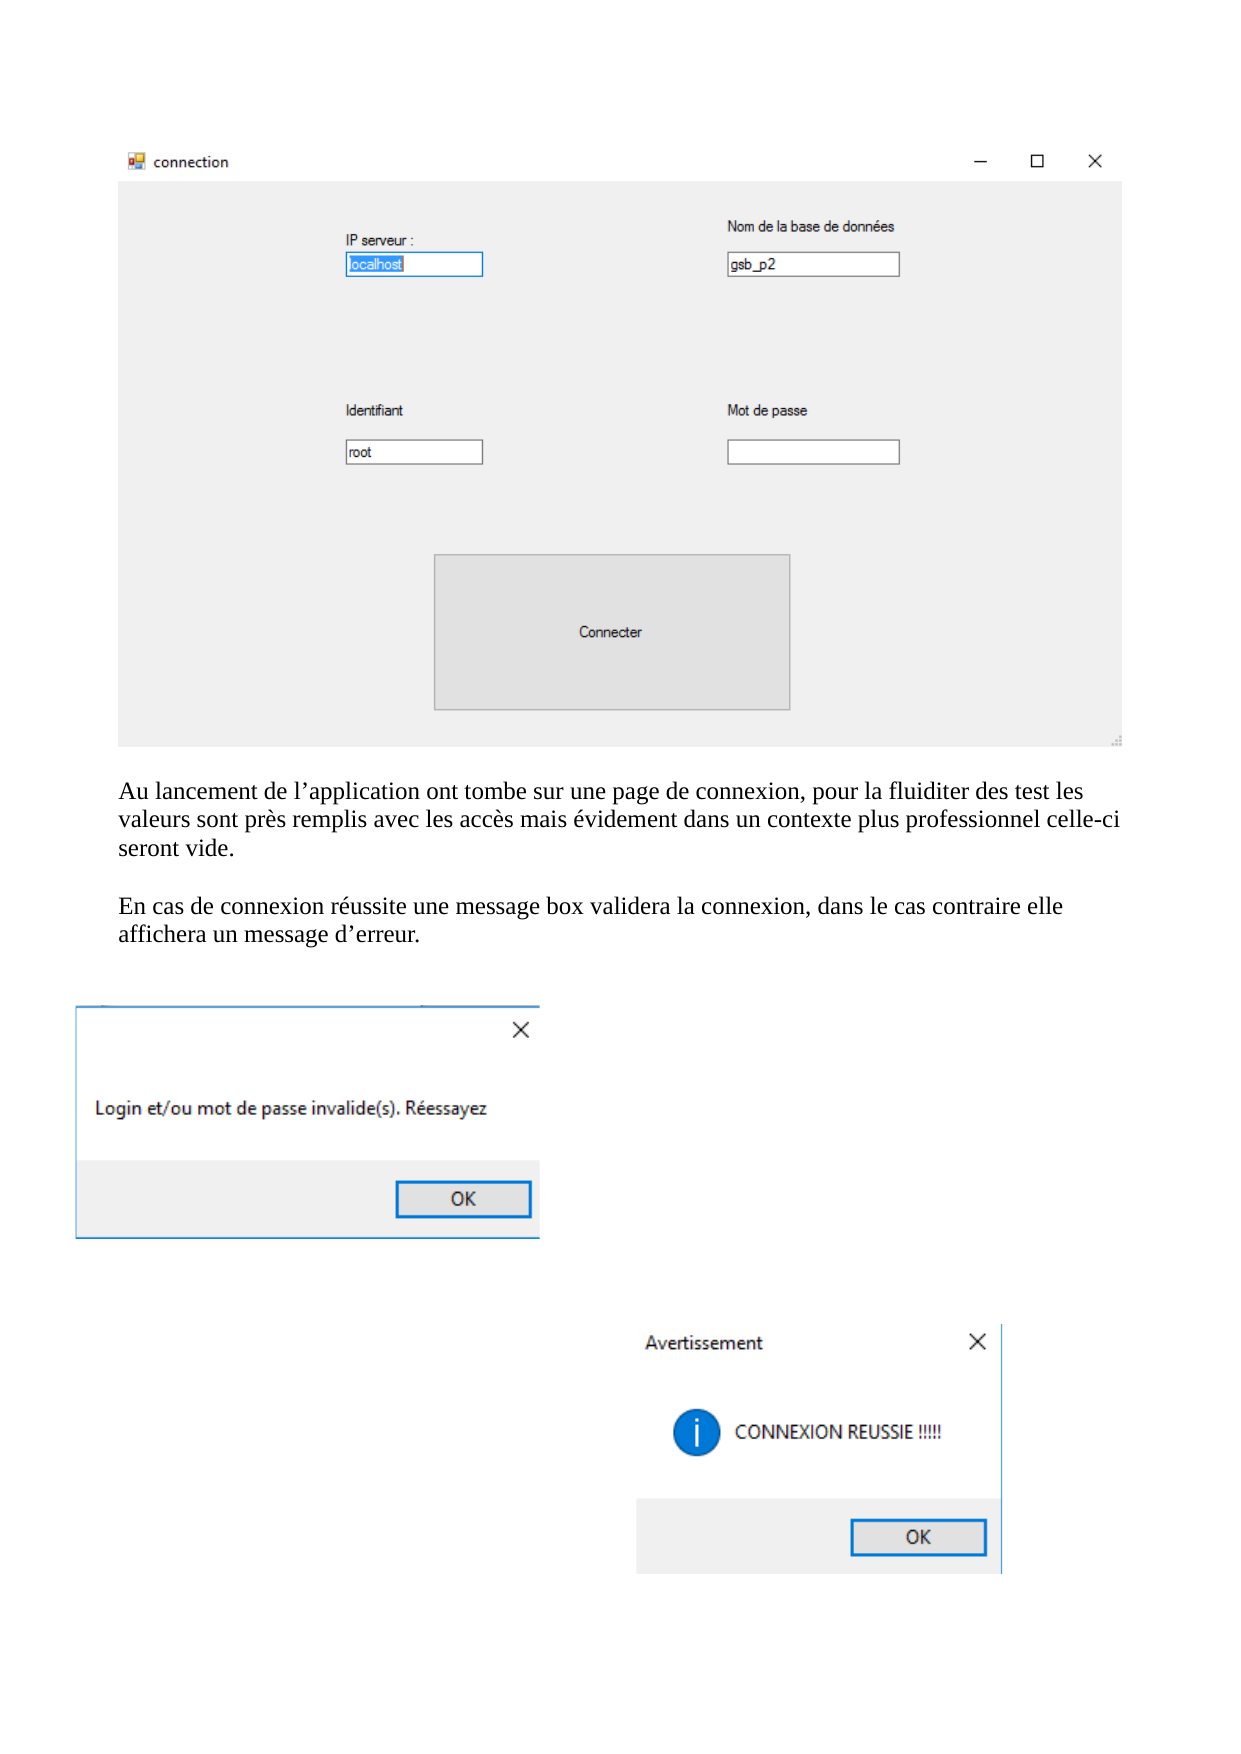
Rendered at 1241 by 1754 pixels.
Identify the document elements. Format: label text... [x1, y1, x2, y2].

picture [75, 1005, 540, 1239]
picture [636, 1324, 1003, 1574]
picture [118, 146, 1123, 747]
text Au lancement de l’application ont tombe sur une page de connexion, pour la fluiditer des test les valeurs sont près remplis avec les accès mais évidement dans un contexte plus professionnel celle-ci seront vide. En cas de connexion réussite une message box validera la connexion, dans le cas contraire elle affichera un message d’erreur. [118, 747, 1122, 948]
